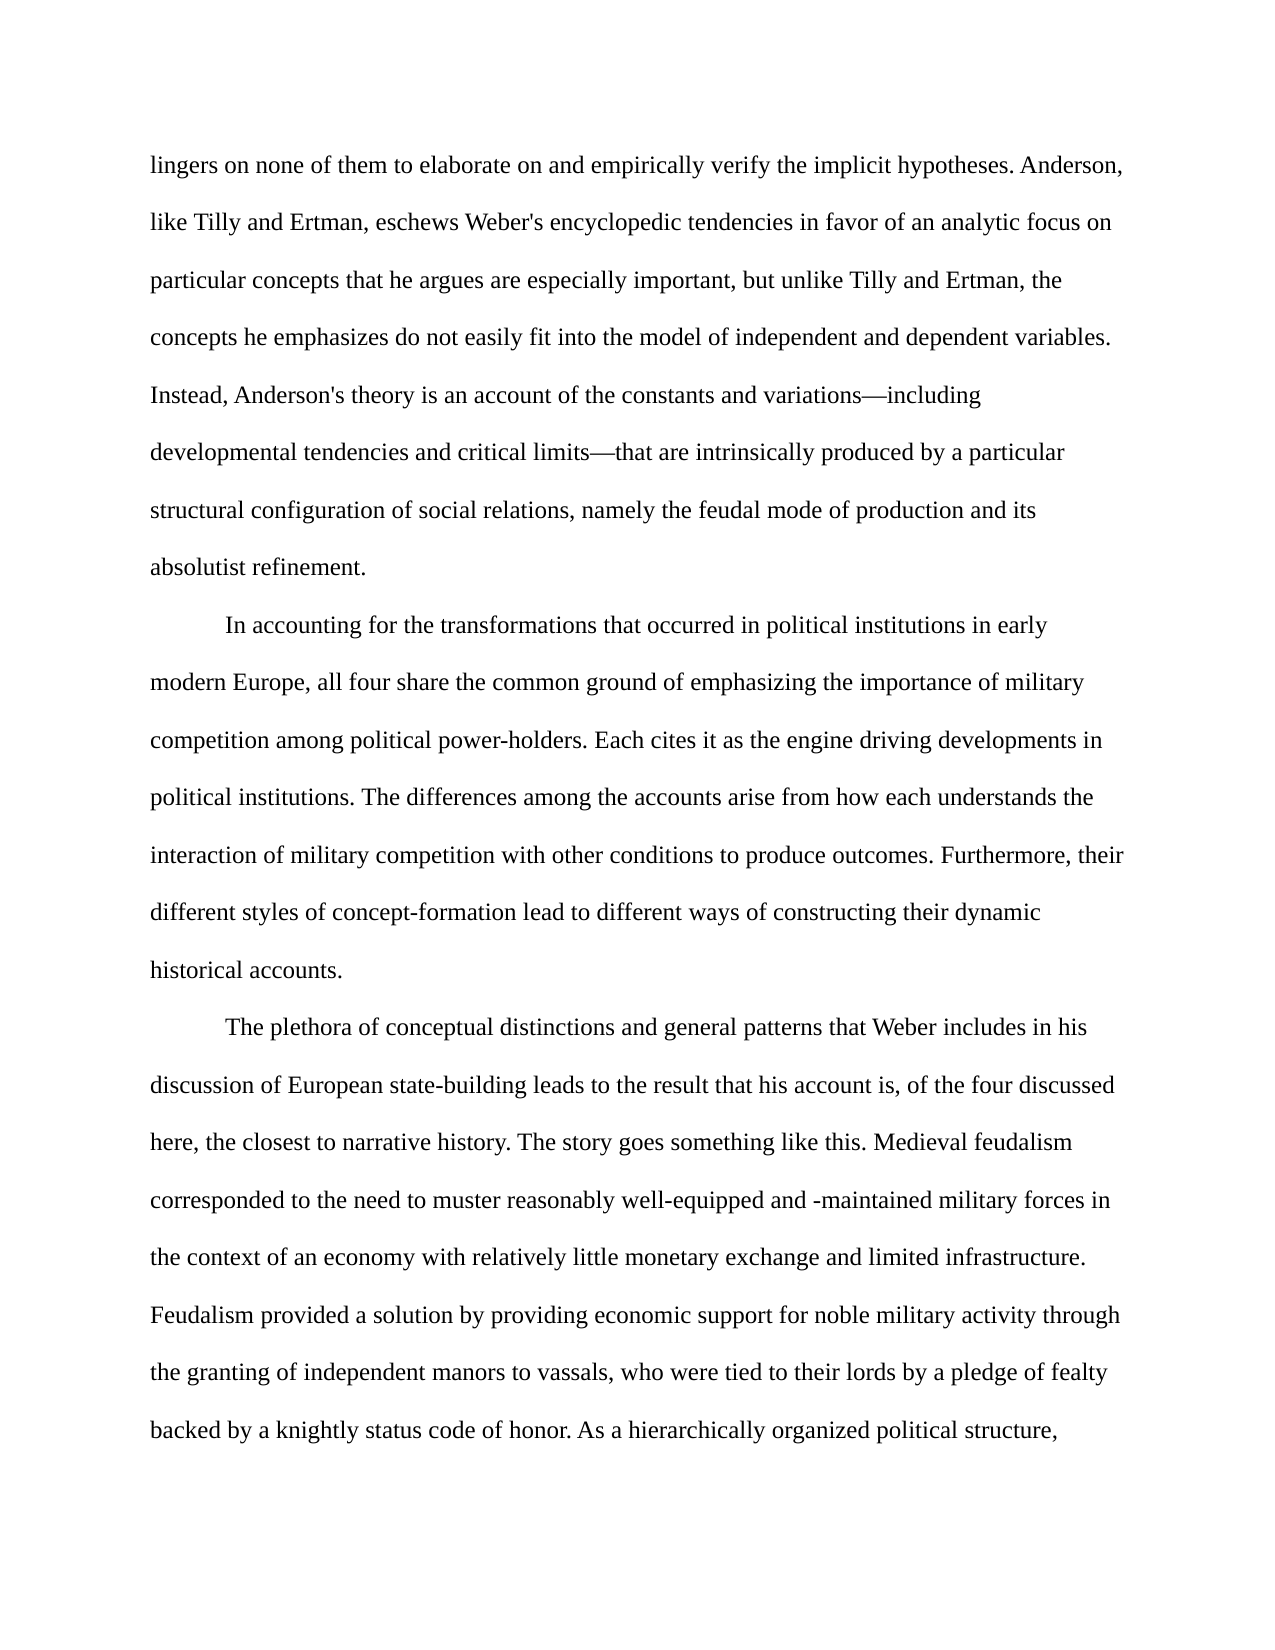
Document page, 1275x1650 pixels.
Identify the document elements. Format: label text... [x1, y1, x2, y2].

text The plethora of conceptual distinctions and general patterns that Weber includes in his discussion of European state-building leads to the result that his account is, of the four discussed here, the closest to narrative history. The story goes something like this. Medieval feudalism corresponded to the need to muster reasonably well-equipped and -maintained military forces in the context of an economy with relatively little monetary exchange and limited infrastructure. Feudalism provided a solution by providing economic support for noble military activity through the granting of independent manors to vassals, who were tied to their lords by a pledge of fealty backed by a knightly status code of honor. As a hierarchically organized political structure, [150, 1012, 1125, 1444]
text In accounting for the transformations that occurred in political institutions in early modern Europe, all four share the common ground of emphasizing the importance of military competition among political power-holders. Each cites it as the engine driving developments in political institutions. The differences among the accounts arise from how each understands the interaction of military competition with other conditions to produce outcomes. Furthermore, their different styles of concept-formation lead to different ways of constructing their dynamic historical accounts. [150, 610, 1125, 984]
text lingers on none of them to elaborate on and empirically verify the implicit hypotheses. Anderson, like Tilly and Ertman, eschews Weber's encyclopedic tendencies in favor of an analytic focus on particular concepts that he argues are especially important, but unlike Tilly and Ertman, the concepts he emphasizes do not easily fit into the model of independent and dependent variables. Instead, Anderson's theory is an account of the constants and variations—including developmental tendencies and critical limits—that are intrinsically produced by a particular structural configuration of social relations, namely the feudal mode of production and its absolutist refinement. [150, 150, 1125, 581]
